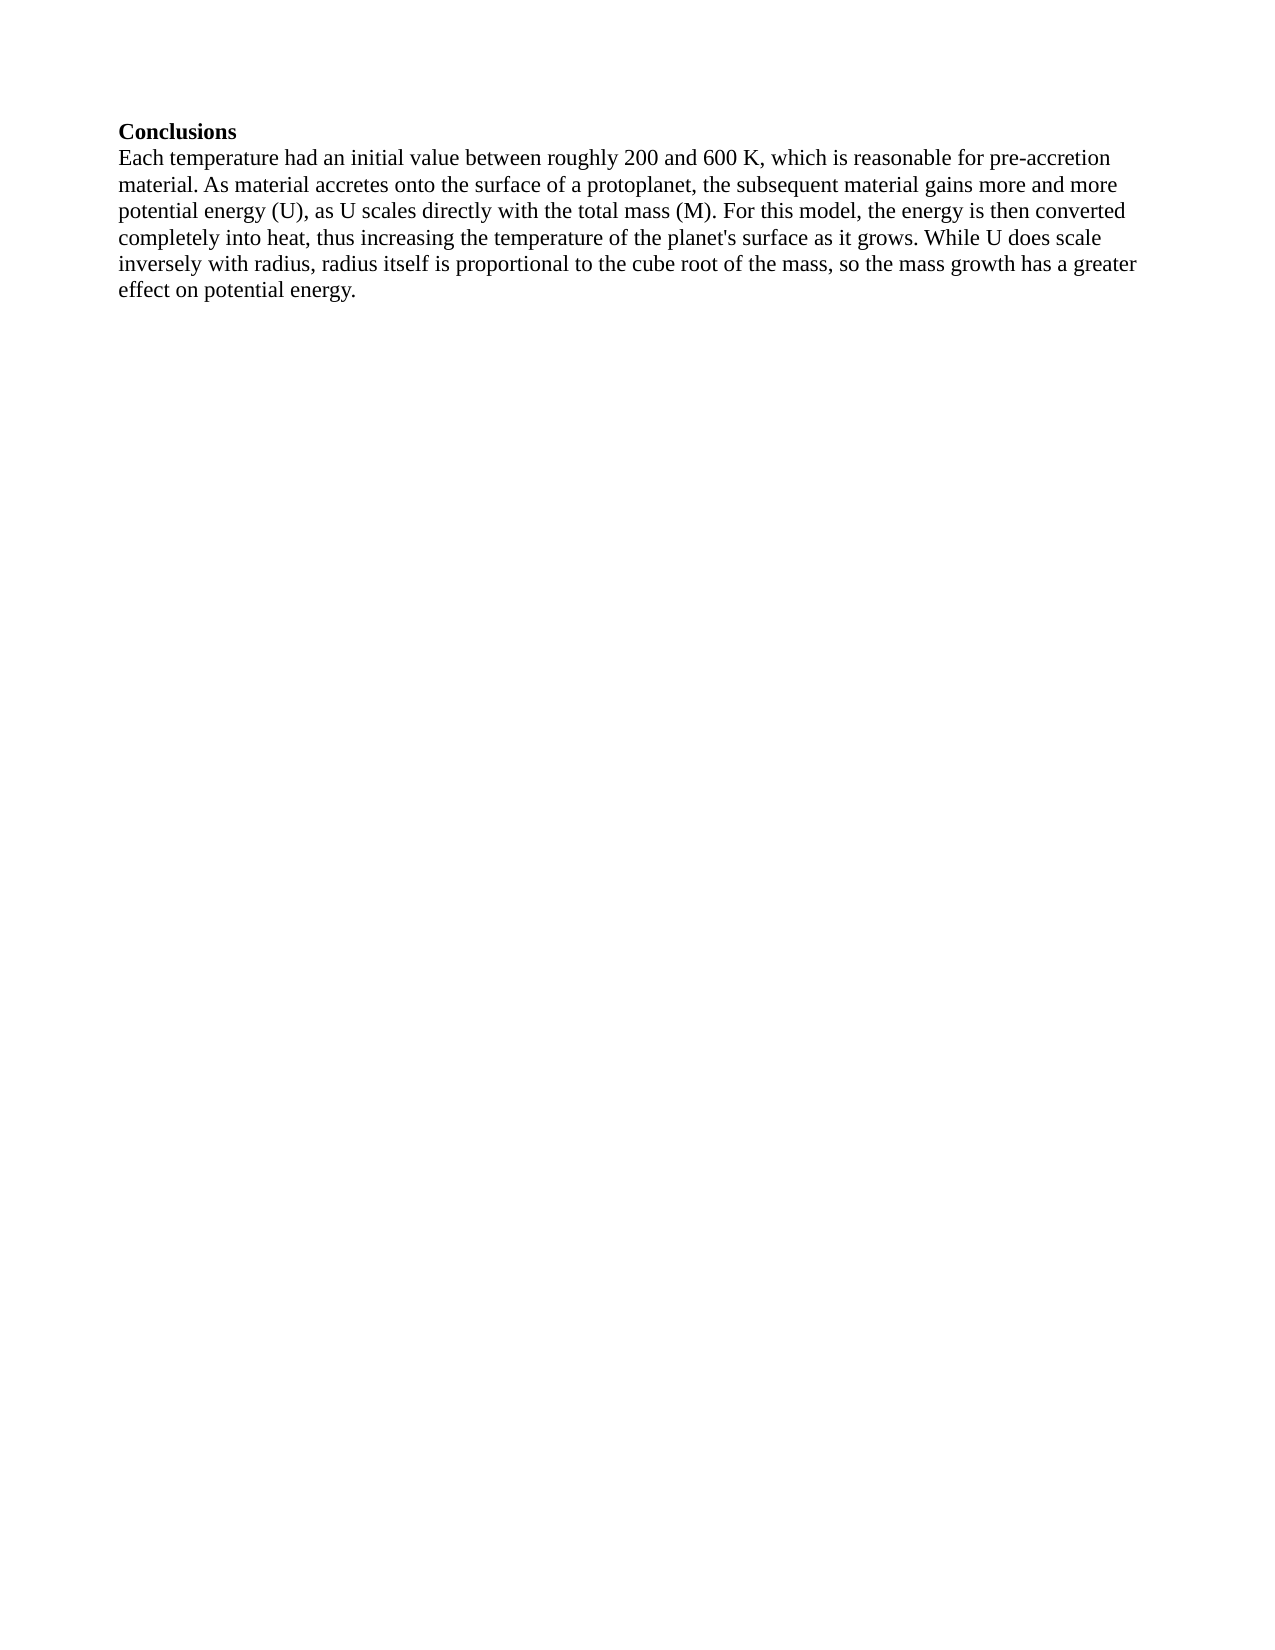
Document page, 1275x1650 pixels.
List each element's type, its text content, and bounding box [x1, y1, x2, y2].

text Each temperature had an initial value between roughly 200 and 600 K, which is reasonable for pre-accretion material. As material accretes onto the surface of a protoplanet, the subsequent material gains more and more potential energy (U), as U scales directly with the total mass (M). For this model, the energy is then converted completely into heat, thus increasing the temperature of the planet's surface as it grows. While U does scale inversely with radius, radius itself is proportional to the cube root of the mass, so the mass growth has a greater effect on potential energy. [118, 144, 1157, 303]
text Conclusions [118, 118, 1157, 144]
